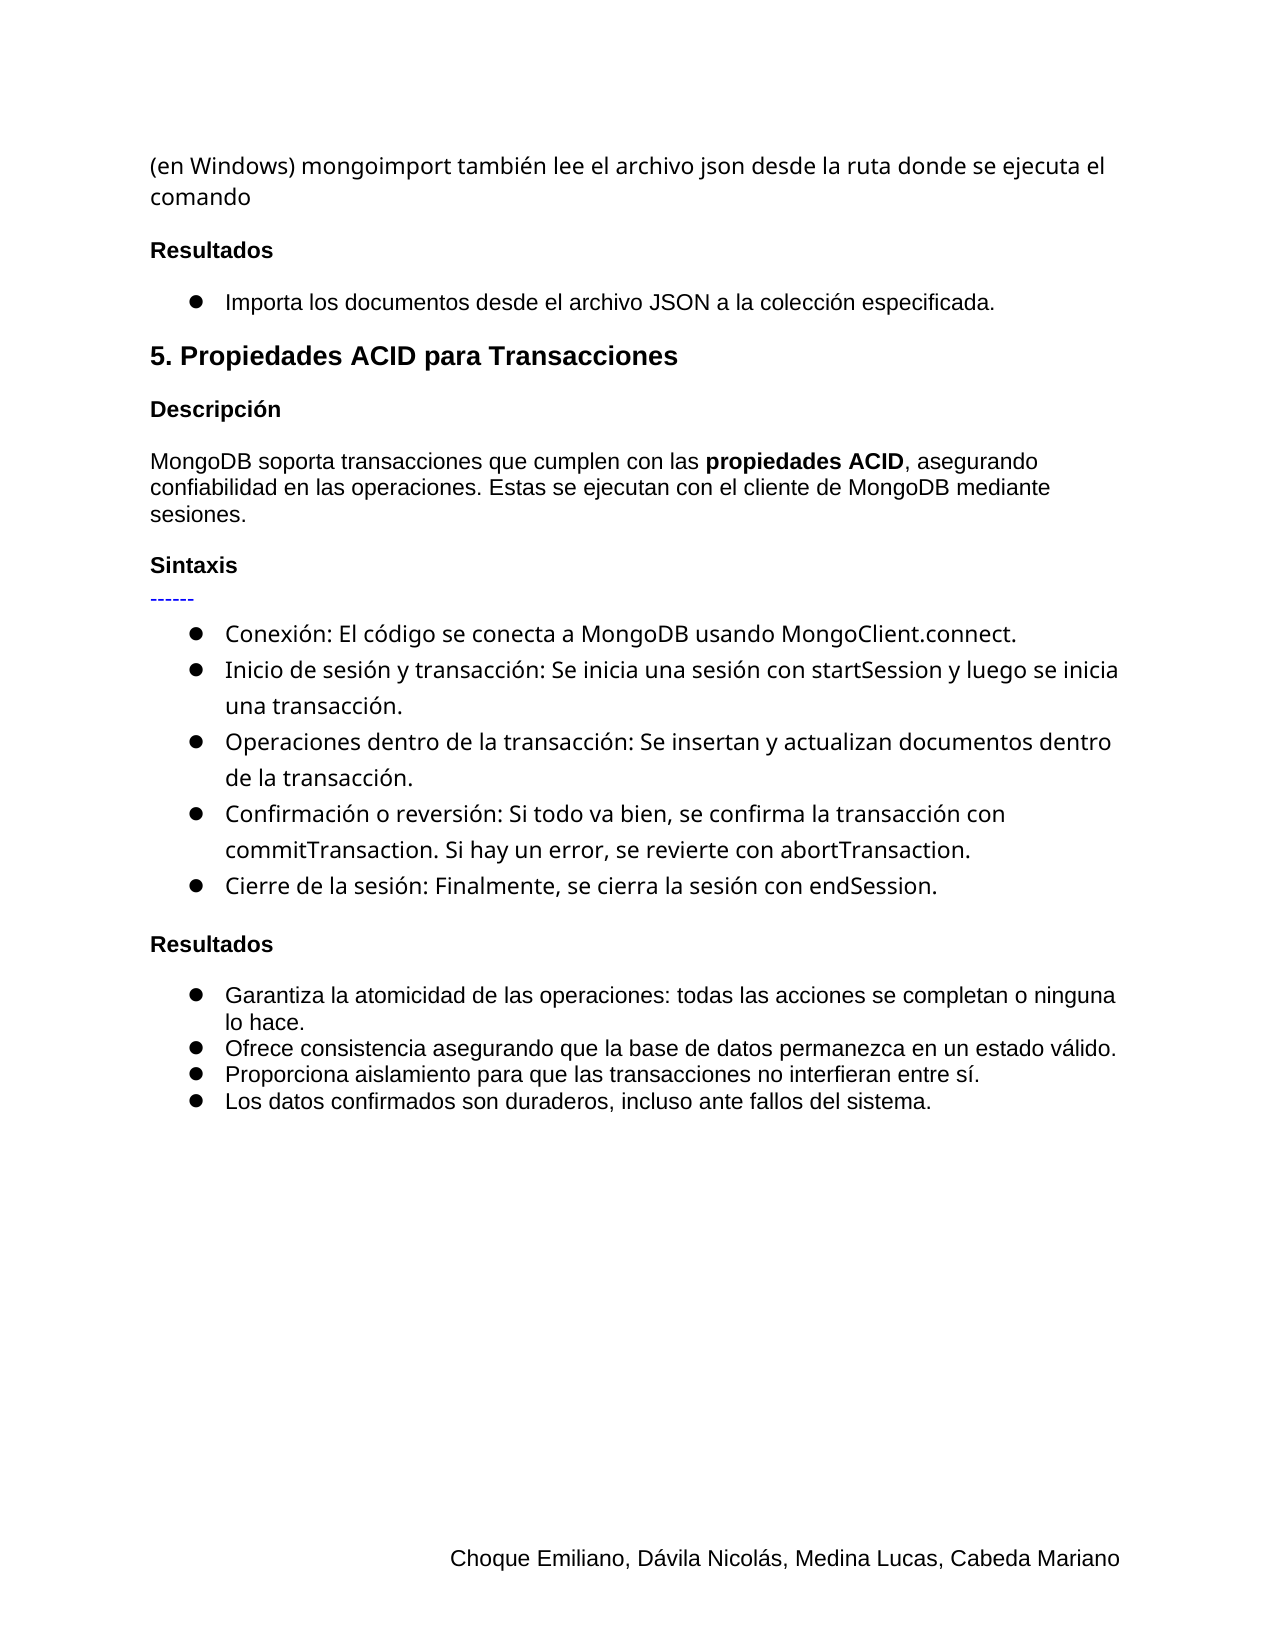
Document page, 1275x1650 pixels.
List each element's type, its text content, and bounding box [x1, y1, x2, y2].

list Inicio de sesión y transacción: Se inicia una sesión con startSession y luego se inicia una transacción. [187, 654, 1125, 721]
list Garantiza la atomicidad de las operaciones: todas las acciones se completan o ninguna lo hace. [187, 982, 1125, 1035]
text ------ [150, 582, 1125, 614]
text 5. Propiedades ACID para Transacciones [150, 340, 1125, 371]
text MongoDB soporta transacciones que cumplen con las propiedades ACID, asegurando confiabilidad en las operaciones. Estas se ejecutan con el cliente de MongoDB mediante sesiones. [150, 448, 1125, 527]
list Proporciona aislamiento para que las transacciones no interfieran entre sí. [187, 1061, 1125, 1088]
subtitle Sintaxis [150, 552, 1125, 578]
list Importa los documentos desde el archivo JSON a la colección especificada. [187, 289, 1125, 315]
list Conexión: El código se conecta a MongoDB usando MongoClient.connect. [187, 618, 1125, 649]
list Ofrece consistencia asegurando que la base de datos permanezca en un estado válido. [187, 1035, 1125, 1061]
text Resultados [150, 237, 1125, 264]
subtitle Resultados [150, 931, 1125, 957]
list Operaciones dentro de la transacción: Se insertan y actualizan documentos dentro de la transacción. [187, 726, 1125, 793]
subtitle Descripción [150, 396, 1125, 423]
text (en Windows) mongoimport también lee el archivo json desde la ruta donde se ejecuta el comando [150, 150, 1125, 212]
list Confirmación o reversión: Si todo va bien, se confirma la transacción con commitTransaction. Si hay un error, se revierte con abortTransaction. [187, 798, 1125, 865]
list Cierre de la sesión: Finalmente, se cierra la sesión con endSession. [187, 870, 1125, 901]
list Los datos confirmados son duraderos, incluso ante fallos del sistema. [187, 1088, 1125, 1114]
